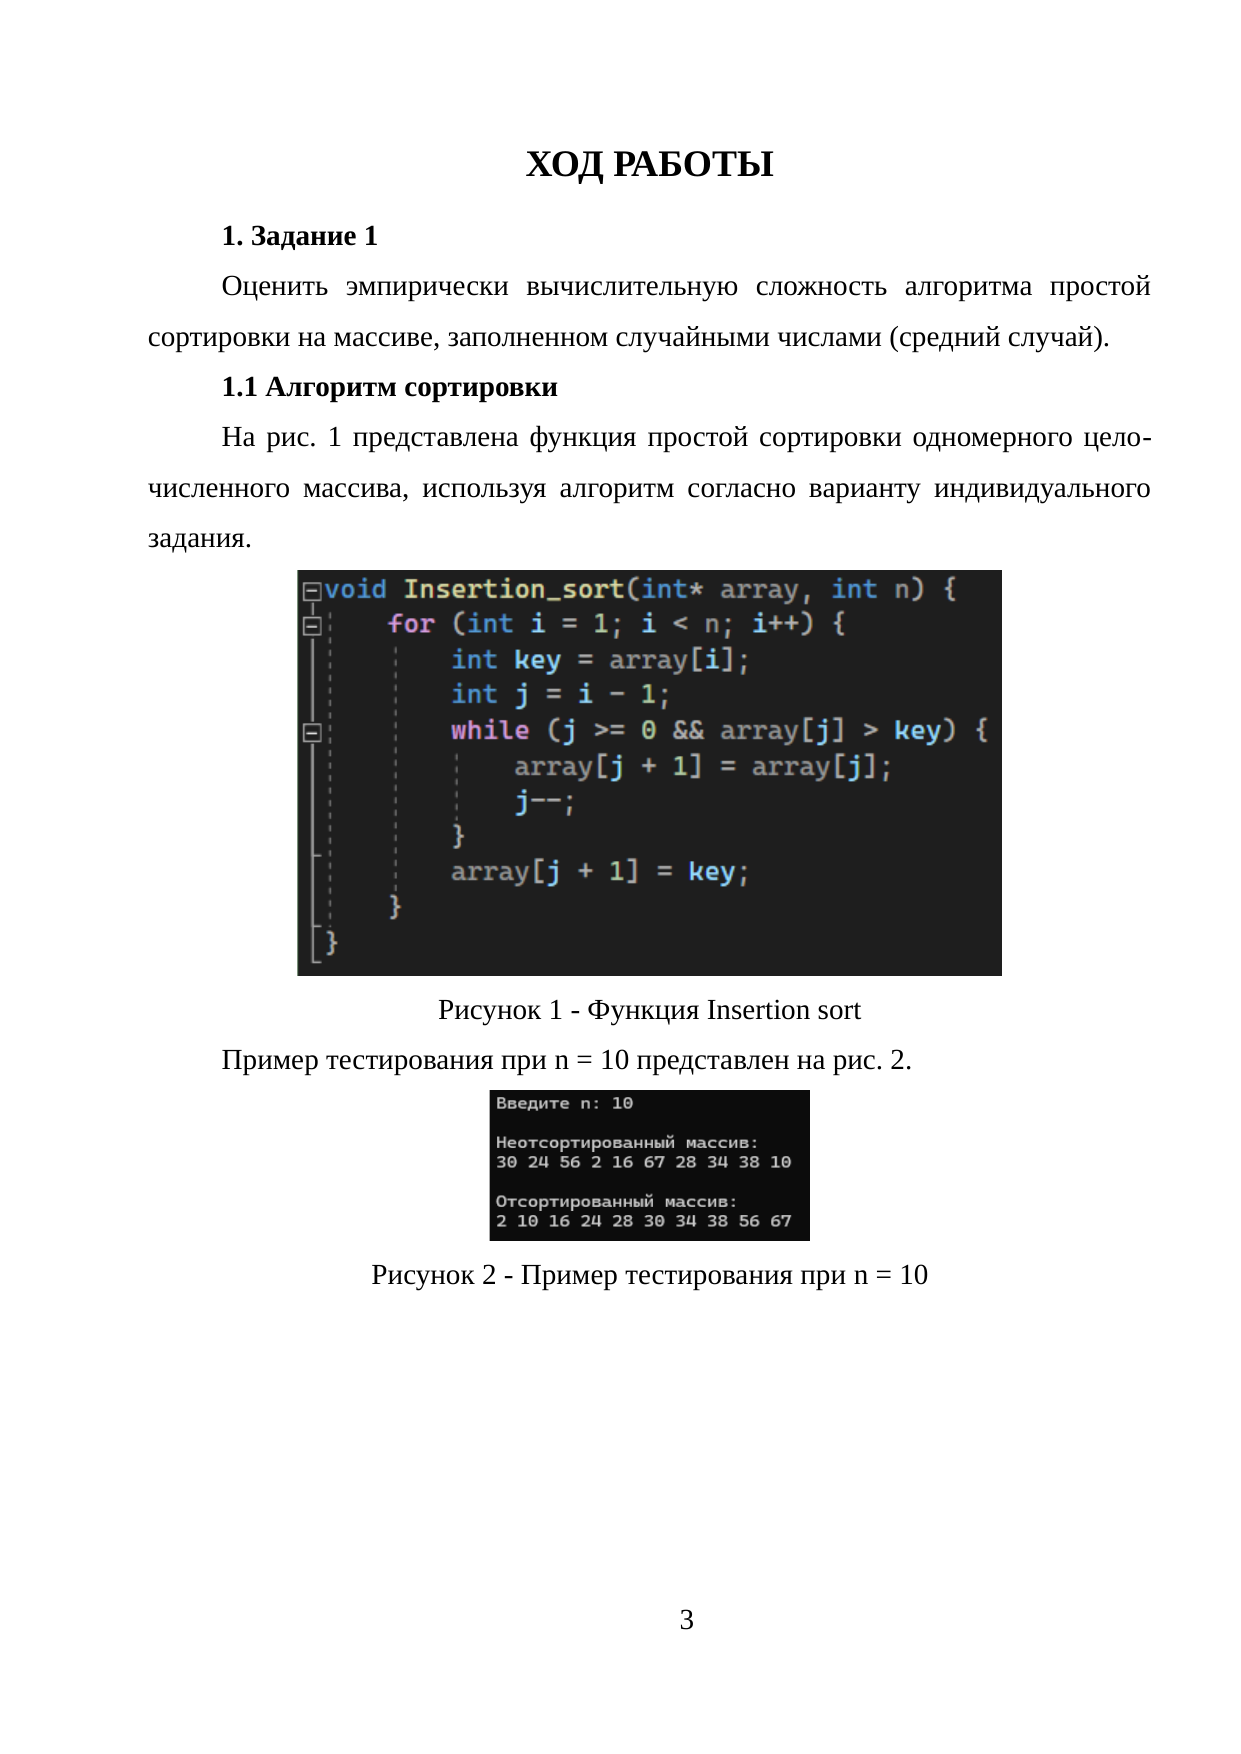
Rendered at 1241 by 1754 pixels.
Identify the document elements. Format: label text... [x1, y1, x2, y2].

subtitle 1.1 Алгоритм сортировки [148, 369, 1152, 403]
text Рисунок 1 - Функция Insertion sort [295, 570, 1004, 1025]
text На рис. 1 представлена функция простой сортировки одномерного цело­численного массива, используя алгоритм согласно варианту индивидуального задания. [148, 419, 1152, 554]
picture [489, 1090, 810, 1241]
subtitle ХОД РАБОТЫ [148, 142, 1152, 185]
picture [297, 570, 1002, 976]
subtitle 1. Задание 1 [148, 218, 1152, 252]
text Рисунок 2 - Пример тестирования при n = 10 [369, 1091, 930, 1291]
text Пример тестирования при n = 10 представлен на рис. 2. [148, 570, 1152, 1076]
text Оценить эмпирически вычислительную сложность алгоритма простой сортировки на массиве, заполненном случайными числами (средний случай). [148, 268, 1152, 352]
